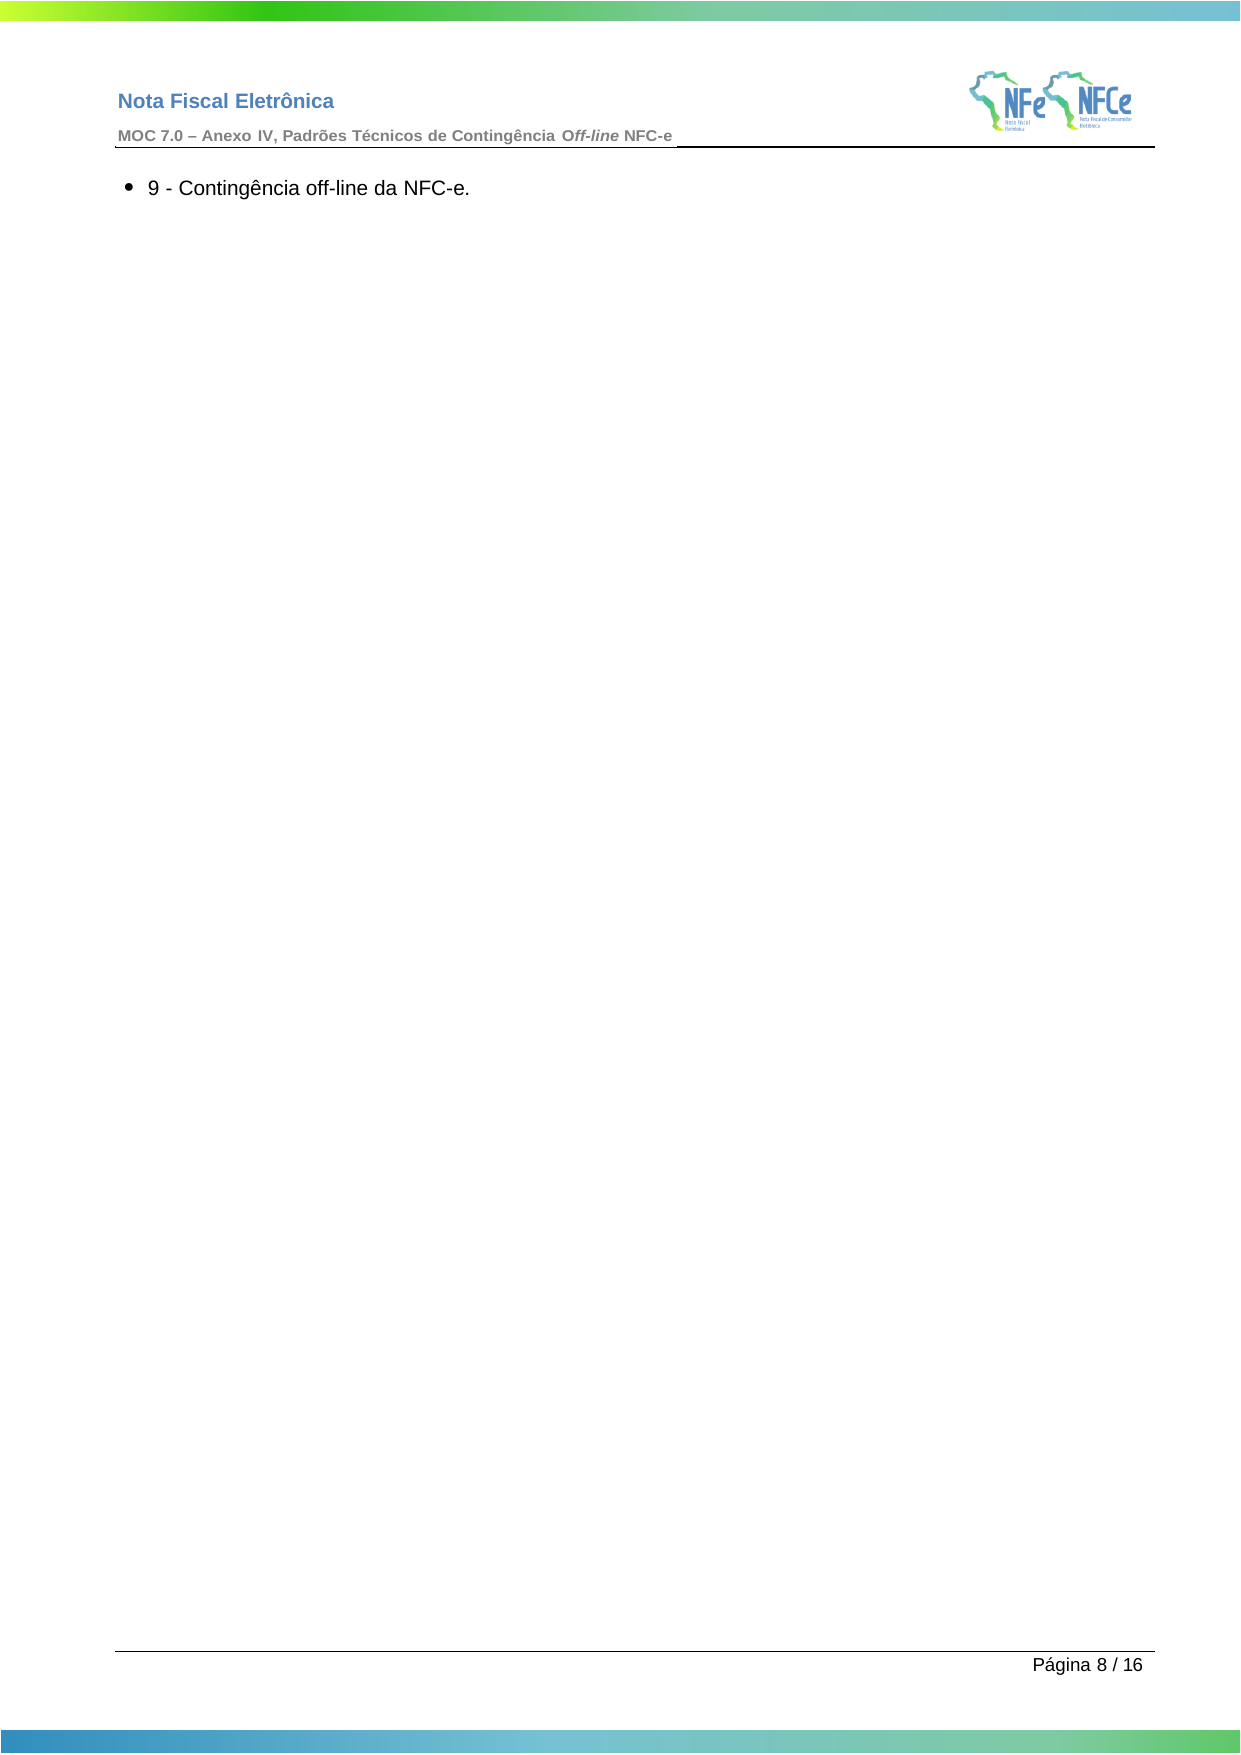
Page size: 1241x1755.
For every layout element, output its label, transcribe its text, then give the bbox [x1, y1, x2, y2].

list 9 - Contingência off-line da NFC-e. [125, 175, 1209, 201]
